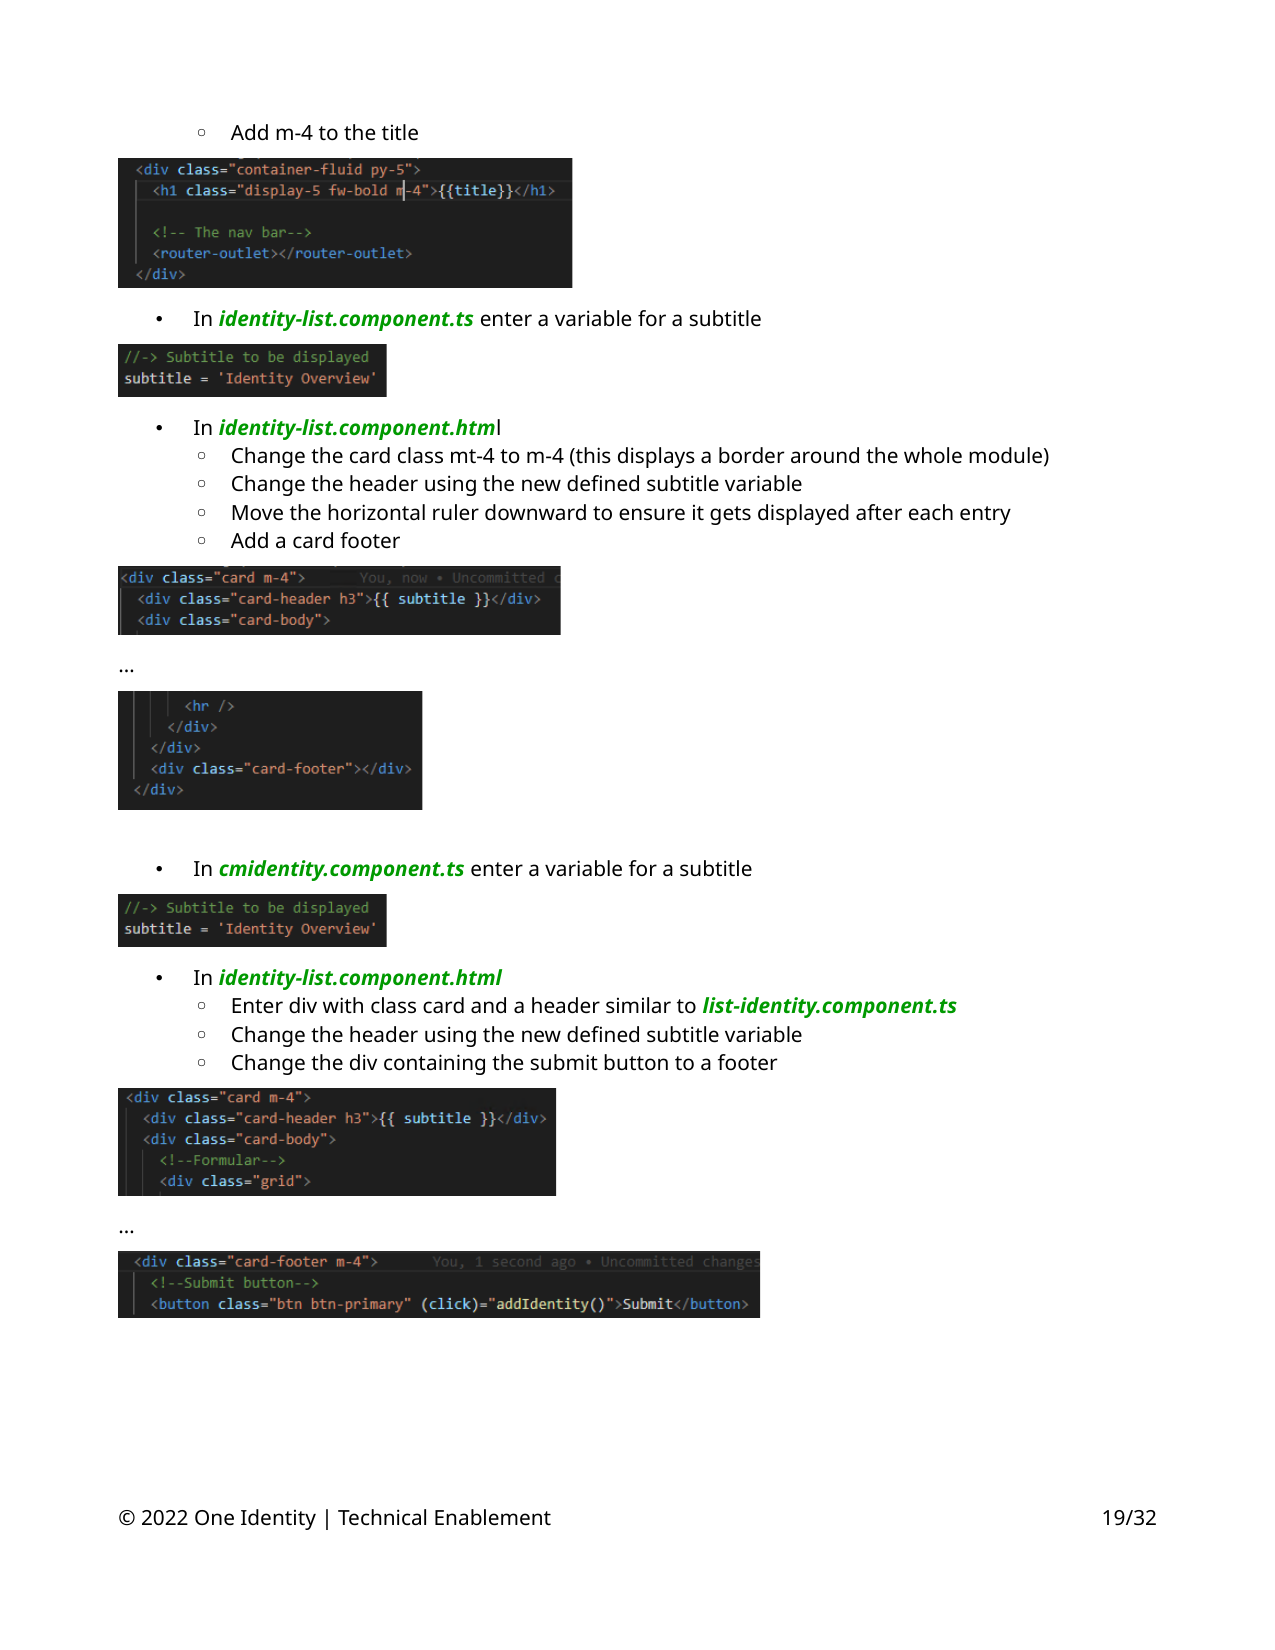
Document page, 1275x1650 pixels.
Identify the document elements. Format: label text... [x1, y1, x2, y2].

picture [118, 1251, 761, 1318]
list Change the header using the new defined subtitle variable [193, 469, 1157, 498]
list In identity-list.component.html [156, 413, 1157, 441]
picture [118, 566, 561, 635]
list In cmidentity.component.ts enter a variable for a subtitle [156, 854, 1157, 882]
picture [118, 894, 387, 947]
list Add a card footer [193, 526, 1157, 555]
text … [118, 1211, 1157, 1240]
list Move the horizontal ruler downward to ensure it gets displayed after each entry [193, 498, 1157, 526]
list In identity-list.component.ts enter a variable for a subtitle [156, 304, 1157, 332]
text … [118, 651, 1157, 679]
list Change the card class mt-4 to m-4 (this displays a border around the whole module) [193, 441, 1157, 469]
picture [118, 691, 423, 810]
list Enter div with class card and a header similar to list-identity.component.ts [193, 992, 1157, 1020]
list Change the div containing the submit button to a footer [193, 1048, 1157, 1077]
picture [118, 1088, 557, 1196]
list In identity-list.component.html [156, 963, 1157, 992]
picture [118, 344, 387, 397]
list Change the header using the new defined subtitle variable [193, 1020, 1157, 1048]
picture [118, 158, 573, 288]
list Add m-4 to the title [193, 118, 1157, 147]
